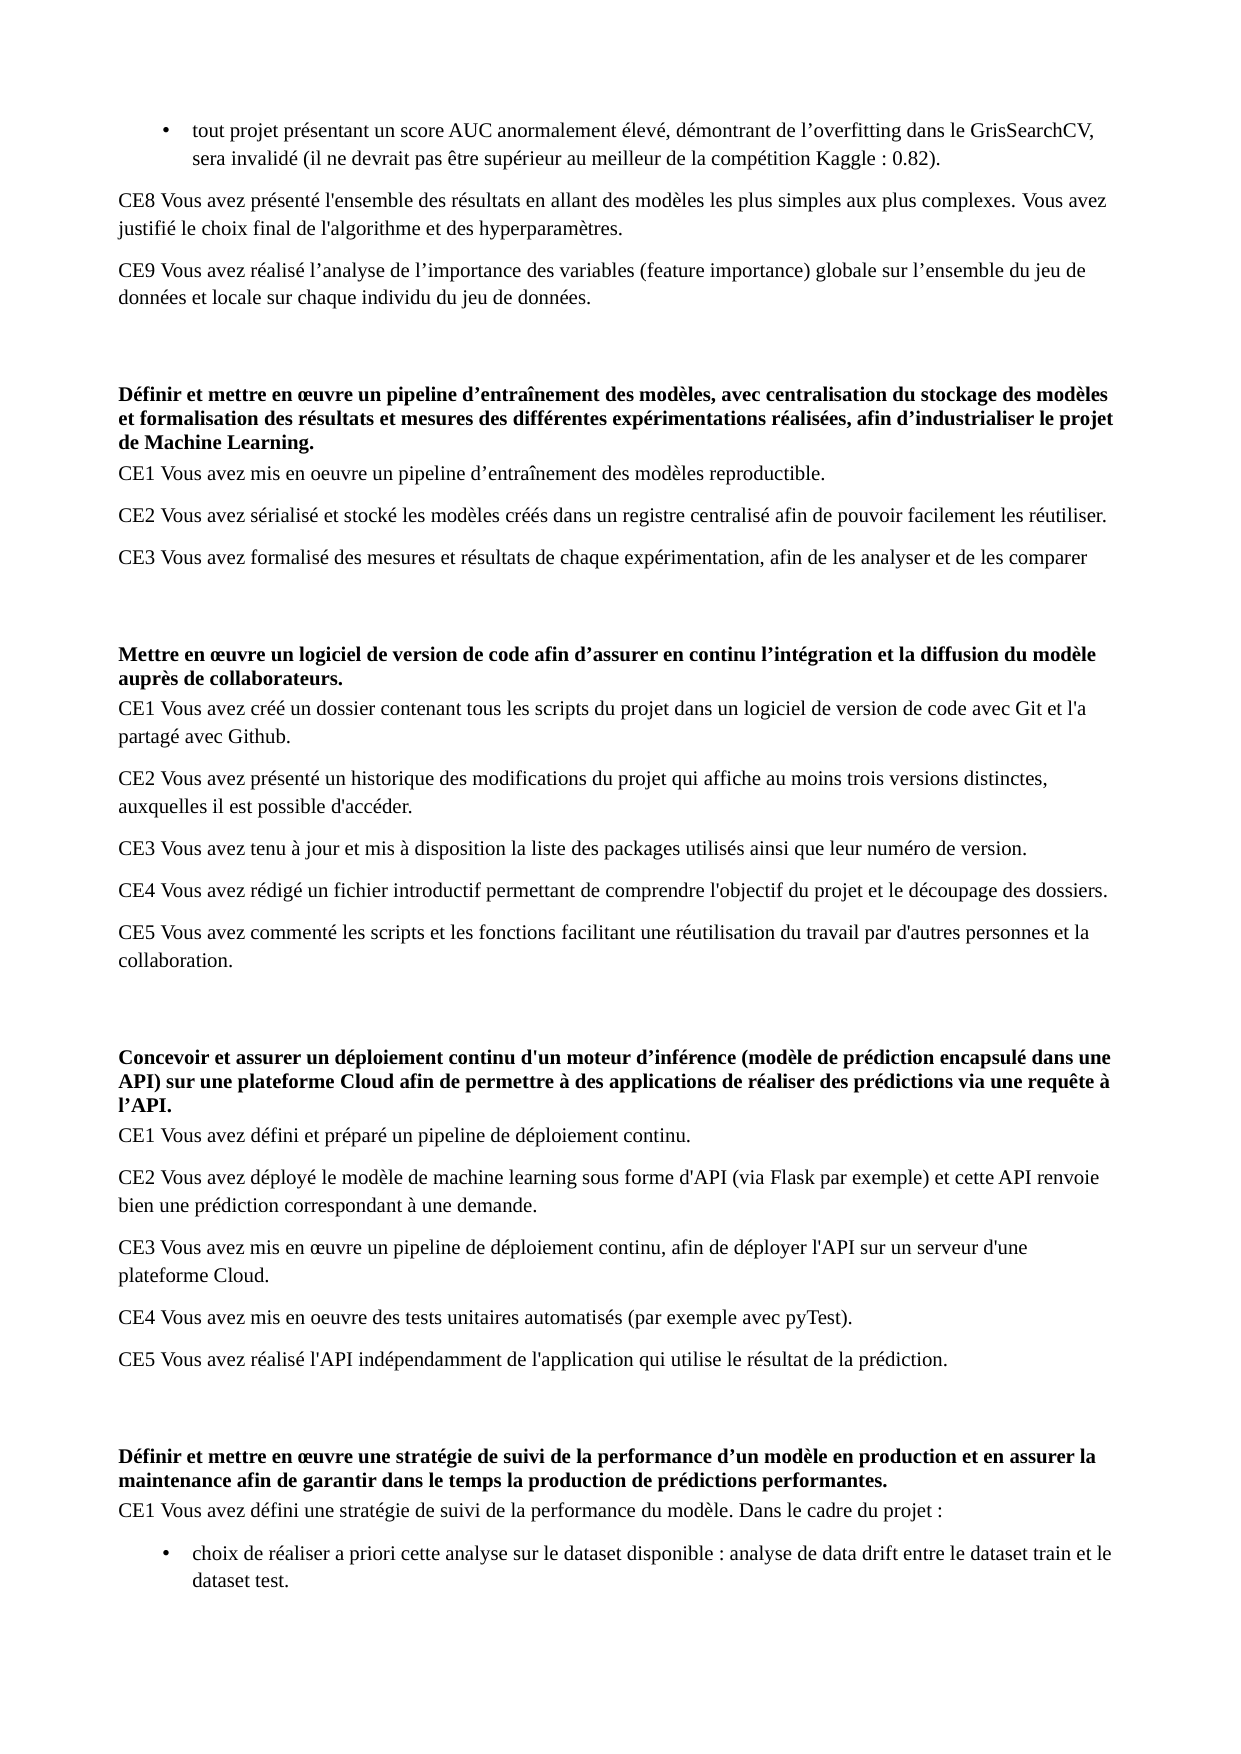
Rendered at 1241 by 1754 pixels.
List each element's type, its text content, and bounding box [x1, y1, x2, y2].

text CE9 Vous avez réalisé l’analyse de l’importance des variables (feature importance) globale sur l’ensemble du jeu de données et locale sur chaque individu du jeu de données. [118, 258, 1122, 309]
subtitle Définir et mettre en œuvre un pipeline d’entraînement des modèles, avec centralisation du stockage des modèles et formalisation des résultats et mesures des différentes expérimentations réalisées, afin d’industrialiser le projet de Machine Learning. [118, 382, 1122, 454]
text CE1 Vous avez défini une stratégie de suivi de la performance du modèle. Dans le cadre du projet : [118, 1498, 1122, 1522]
text CE1 Vous avez mis en oeuvre un pipeline d’entraînement des modèles reproductible. [118, 461, 1122, 485]
text CE1 Vous avez créé un dossier contenant tous les scripts du projet dans un logiciel de version de code avec Git et l'a partagé avec Github. [118, 696, 1122, 748]
text CE5 Vous avez commenté les scripts et les fonctions facilitant une réutilisation du travail par d'autres personnes et la collaboration. [118, 920, 1122, 972]
text CE2 Vous avez présenté un historique des modifications du projet qui affiche au moins trois versions distinctes, auxquelles il est possible d'accéder. [118, 766, 1122, 818]
subtitle Définir et mettre en œuvre une stratégie de suivi de la performance d’un modèle en production et en assurer la maintenance afin de garantir dans le temps la production de prédictions performantes. [118, 1444, 1122, 1492]
text CE3 Vous avez mis en œuvre un pipeline de déploiement continu, afin de déployer l'API sur un serveur d'une plateforme Cloud. [118, 1235, 1122, 1287]
text CE1 Vous avez défini et préparé un pipeline de déploiement continu. [118, 1123, 1122, 1147]
text CE5 Vous avez réalisé l'API indépendamment de l'application qui utilise le résultat de la prédiction. [118, 1347, 1122, 1371]
subtitle Concevoir et assurer un déploiement continu d'un moteur d’inférence (modèle de prédiction encapsulé dans une API) sur une plateforme Cloud afin de permettre à des applications de réaliser des prédictions via une requête à l’API. [118, 1045, 1122, 1117]
text CE4 Vous avez rédigé un fichier introductif permettant de comprendre l'objectif du projet et le découpage des dossiers. [118, 878, 1122, 902]
list tout projet présentant un score AUC anormalement élevé, démontrant de l’overfitting dans le GrisSearchCV, sera invalidé (il ne devrait pas être supérieur au meilleur de la compétition Kaggle : 0.82). [162, 118, 1122, 170]
text CE3 Vous avez formalisé des mesures et résultats de chaque expérimentation, afin de les analyser et de les comparer [118, 545, 1122, 569]
list choix de réaliser a priori cette analyse sur le dataset disponible : analyse de data drift entre le dataset train et le dataset test. [162, 1541, 1122, 1592]
text CE2 Vous avez sérialisé et stocké les modèles créés dans un registre centralisé afin de pouvoir facilement les réutiliser. [118, 503, 1122, 527]
text CE2 Vous avez déployé le modèle de machine learning sous forme d'API (via Flask par exemple) et cette API renvoie bien une prédiction correspondant à une demande. [118, 1165, 1122, 1217]
text CE4 Vous avez mis en oeuvre des tests unitaires automatisés (par exemple avec pyTest). [118, 1305, 1122, 1329]
text CE8 Vous avez présenté l'ensemble des résultats en allant des modèles les plus simples aux plus complexes. Vous avez justifié le choix final de l'algorithme et des hyperparamètres. [118, 188, 1122, 239]
text CE3 Vous avez tenu à jour et mis à disposition la liste des packages utilisés ainsi que leur numéro de version. [118, 836, 1122, 860]
subtitle Mettre en œuvre un logiciel de version de code afin d’assurer en continu l’intégration et la diffusion du modèle auprès de collaborateurs. [118, 642, 1122, 690]
